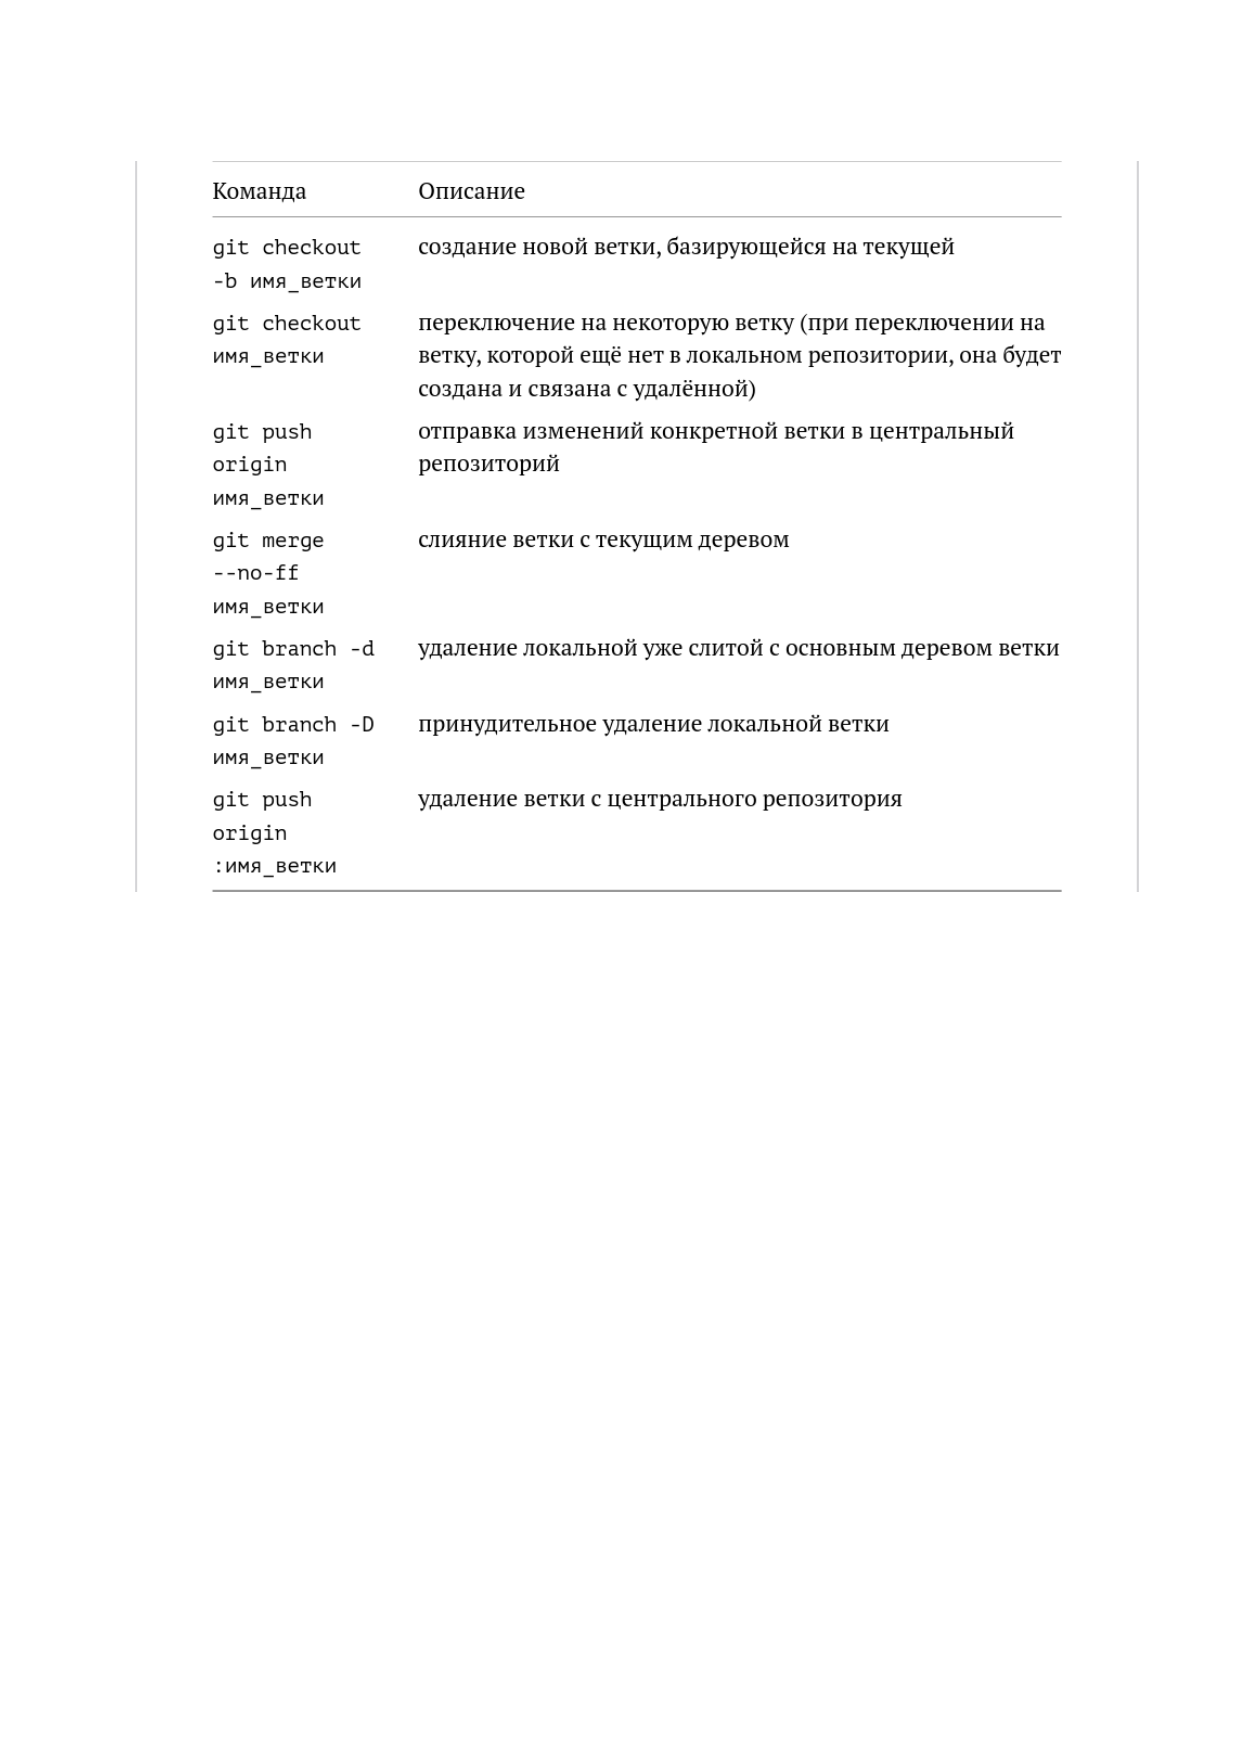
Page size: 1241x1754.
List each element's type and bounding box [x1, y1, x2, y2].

picture [135, 161, 1139, 892]
